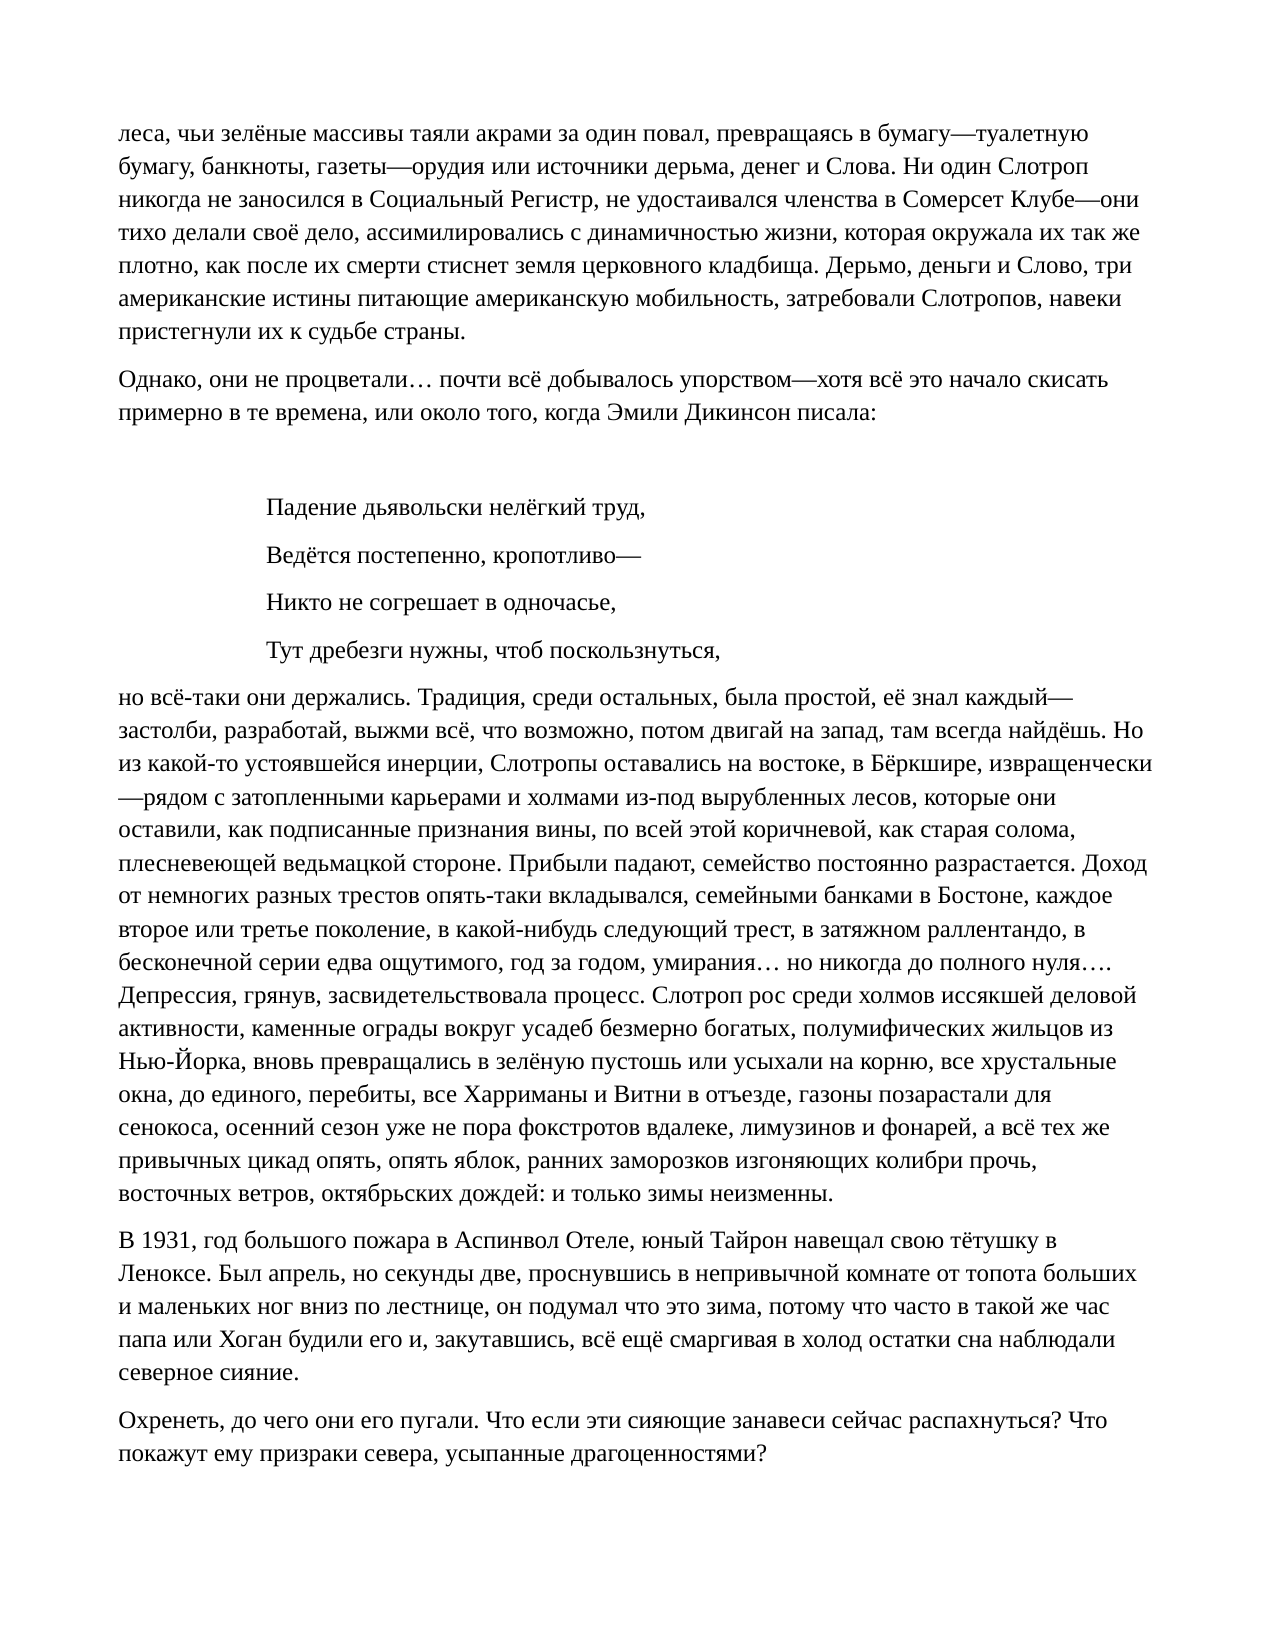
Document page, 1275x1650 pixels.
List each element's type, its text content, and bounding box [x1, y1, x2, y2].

text Ведётся постепенно, кропотливо— [266, 540, 1157, 568]
text В 1931, год большого пожара в Аспинвол Отеле, юный Тайрон навещал свою тётушку в Леноксе. Был апрель, но секунды две, проснувшись в непривычной комнате от топота больших и маленьких ног вниз по лестнице, он подумал что это зима, потому что часто в такой же час папа или Хоган будили его и, закутавшись, всё ещё смаргивая в холод остатки сна наблюдали северное сияние. [118, 1225, 1157, 1386]
text Однако, они не процветали… почти всё добывалось упорством—хотя всё это начало скисать примерно в те времена, или около того, когда Эмили Дикинсон писала: [118, 364, 1157, 426]
text Охренеть, до чего они его пугали. Что если эти сияющие занавеси сейчас распахнуться? Что покажут ему призраки севера, усыпанные драгоценностями? [118, 1405, 1157, 1467]
text Падение дьявольски нелёгкий труд, [266, 492, 1157, 521]
text леса, чьи зелёные массивы таяли акрами за один повал, превращаясь в бумагу—туалетную бумагу, банкноты, газеты—орудия или источники дерьма, денег и Слова. Ни один Слотроп никогда не заносился в Социальный Регистр, не удостаивался членства в Сомерсет Клубе—они тихо делали своё дело, ассимилировались с динамичностью жизни, которая окружала их так же плотно, как после их смерти стиснет земля церковного кладбища. Дерьмо, деньги и Слово, три американские истины питающие американскую мобильность, затребовали Слотропов, навеки пристегнули их к судьбе страны. [118, 118, 1157, 345]
text Тут дребезги нужны, чтоб поскользнуться, [266, 635, 1157, 664]
text Никто не согрешает в одночасье, [266, 587, 1157, 616]
text но всё-таки они держались. Традиция, среди остальных, была простой, её знал каждый—застолби, разработай, выжми всё, что возможно, потом двигай на запад, там всегда найдёшь. Но из какой-то устоявшейся инерции, Слотропы оставались на востоке, в Бёркшире, извращенчески—рядом с затопленными карьерами и холмами из-под вырубленных лесов, которые они оставили, как подписанные признания вины, по всей этой коричневой, как старая солома, плесневеющей ведьмацкой стороне. Прибыли падают, семейство постоянно разрастается. Доход от немногих разных трестов опять-таки вкладывался, семейными банками в Бостоне, каждое второе или третье поколение, в какой-нибудь следующий трест, в затяжном раллентандо, в бесконечной серии едва ощутимого, год за годом, умирания… но никогда до полного нуля…. Депрессия, грянув, засвидетельствовала процесс. Слотроп рос среди холмов иссякшей деловой активности, каменные ограды вокруг усадеб безмерно богатых, полумифических жильцов из Нью-Йорка, вновь превращались в зелёную пустошь или усыхали на корню, все хрустальные окна, до единого, перебиты, все Харриманы и Витни в отъезде, газоны позарастали для сенокоса, осенний сезон уже не пора фокстротов вдалеке, лимузинов и фонарей, а всё тех же привычных цикад опять, опять яблок, ранних заморозков изгоняющих колибри прочь, восточных ветров, октябрьских дождей: и только зимы неизменны. [118, 682, 1157, 1207]
